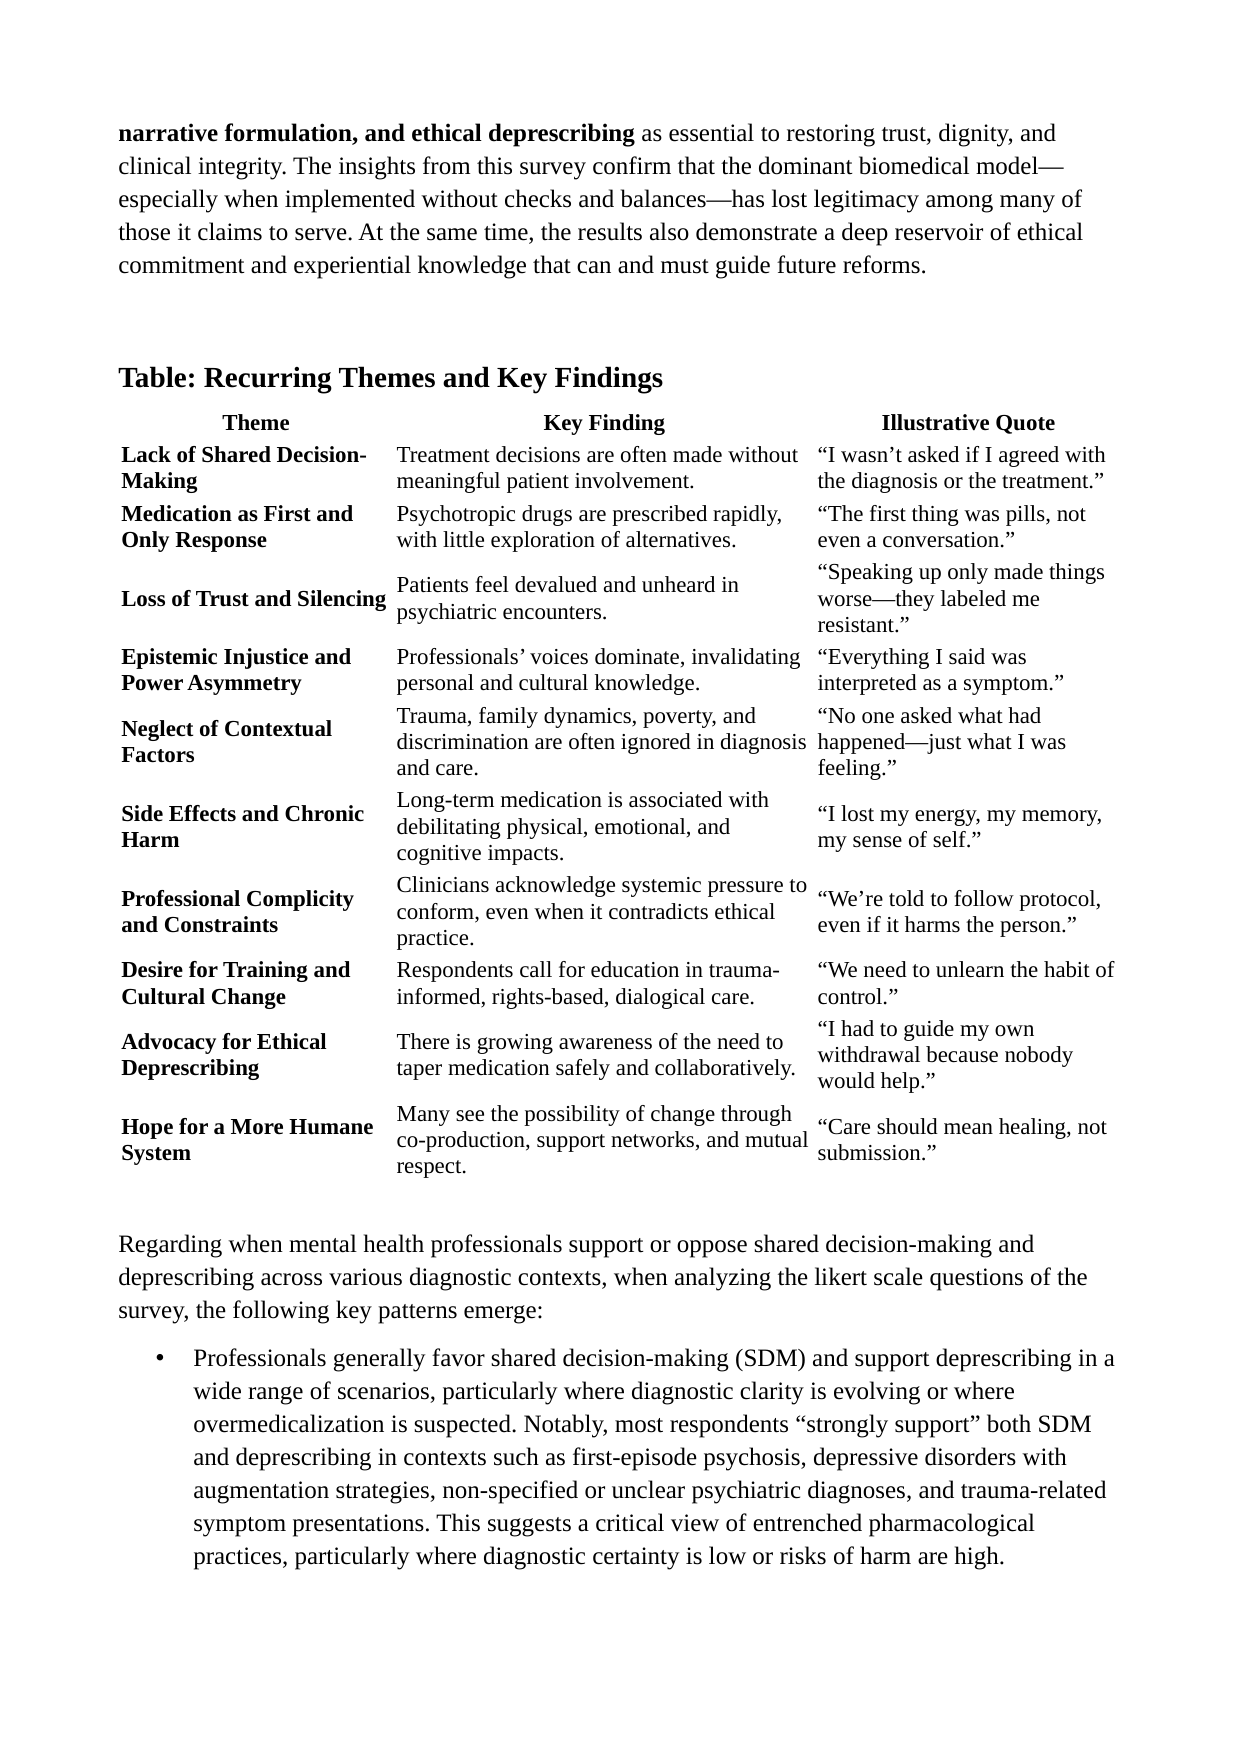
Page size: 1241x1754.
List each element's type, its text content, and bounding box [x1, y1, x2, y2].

table_cell Medication as First and Only Response [118, 497, 393, 555]
table_cell Neglect of Contextual Factors [118, 699, 393, 784]
table_cell “We’re told to follow protocol, even if it harms the person.” [815, 869, 1122, 953]
table_cell Clinicians acknowledge systemic pressure to conform, even when it contradicts ethical practice. [394, 869, 814, 953]
table_header Theme [118, 406, 393, 438]
table_header Illustrative Quote [815, 406, 1122, 438]
text narrative formulation, and ethical deprescribing as essential to restoring trust, dignity, and clinical integrity. The insights from this survey confirm that the dominant biomedical model—especially when implemented without checks and balances—has lost legitimacy among many of those it claims to serve. At the same time, the results also demonstrate a deep reservoir of ethical commitment and experiential knowledge that can and must guide future reforms. [118, 118, 1122, 279]
table_cell Professional Complicity and Constraints [118, 869, 393, 953]
table_cell Treatment decisions are often made without meaningful patient involvement. [394, 438, 814, 497]
table_cell “Care should mean healing, not submission.” [815, 1097, 1122, 1182]
table_cell “We need to unlearn the habit of control.” [815, 954, 1122, 1012]
table_cell “I had to guide my own withdrawal because nobody would help.” [815, 1012, 1122, 1097]
table_cell “Everything I said was interpreted as a symptom.” [815, 640, 1122, 699]
table_cell Side Effects and Chronic Harm [118, 784, 393, 868]
table_cell Psychotropic drugs are prescribed rapidly, with little exploration of alternatives. [394, 497, 814, 555]
table_cell Loss of Trust and Silencing [118, 555, 393, 640]
table_cell Lack of Shared Decision-Making [118, 438, 393, 497]
table_cell Trauma, family dynamics, poverty, and discrimination are often ignored in diagnosis and care. [394, 699, 814, 784]
table_cell Professionals’ voices dominate, invalidating personal and cultural knowledge. [394, 640, 814, 699]
table_cell “Speaking up only made things worse—they labeled me resistant.” [815, 555, 1122, 640]
table_cell Long-term medication is associated with debilitating physical, emotional, and cognitive impacts. [394, 784, 814, 868]
subtitle Table: Recurring Themes and Key Findings [118, 360, 1122, 393]
table_cell “No one asked what had happened—just what I was feeling.” [815, 699, 1122, 784]
table_cell Patients feel devalued and unheard in psychiatric encounters. [394, 555, 814, 640]
table_cell “I wasn’t asked if I agreed with the diagnosis or the treatment.” [815, 438, 1122, 497]
table_cell There is growing awareness of the need to taper medication safely and collaboratively. [394, 1012, 814, 1097]
text Regarding when mental health professionals support or oppose shared decision-making and deprescribing across various diagnostic contexts, when analyzing the likert scale questions of the survey, the following key patterns emerge: [118, 1229, 1122, 1324]
table_cell Desire for Training and Cultural Change [118, 954, 393, 1012]
table_cell Epistemic Injustice and Power Asymmetry [118, 640, 393, 699]
table_cell “I lost my energy, my memory, my sense of self.” [815, 784, 1122, 868]
table_cell Respondents call for education in trauma-informed, rights-based, dialogical care. [394, 954, 814, 1012]
table_header Key Finding [394, 406, 814, 438]
table_cell Advocacy for Ethical Deprescribing [118, 1012, 393, 1097]
table_cell Hope for a More Humane System [118, 1097, 393, 1182]
table_cell Many see the possibility of change through co-production, support networks, and mutual respect. [394, 1097, 814, 1182]
list Professionals generally favor shared decision-making (SDM) and support deprescribing in a wide range of scenarios, particularly where diagnostic clarity is evolving or where overmedicalization is suspected. Notably, most respondents “strongly support” both SDM and deprescribing in contexts such as first-episode psychosis, depressive disorders with augmentation strategies, non-specified or unclear psychiatric diagnoses, and trauma-related symptom presentations. This suggests a critical view of entrenched pharmacological practices, particularly where diagnostic certainty is low or risks of harm are high. [156, 1343, 1122, 1570]
table_cell “The first thing was pills, not even a conversation.” [815, 497, 1122, 555]
